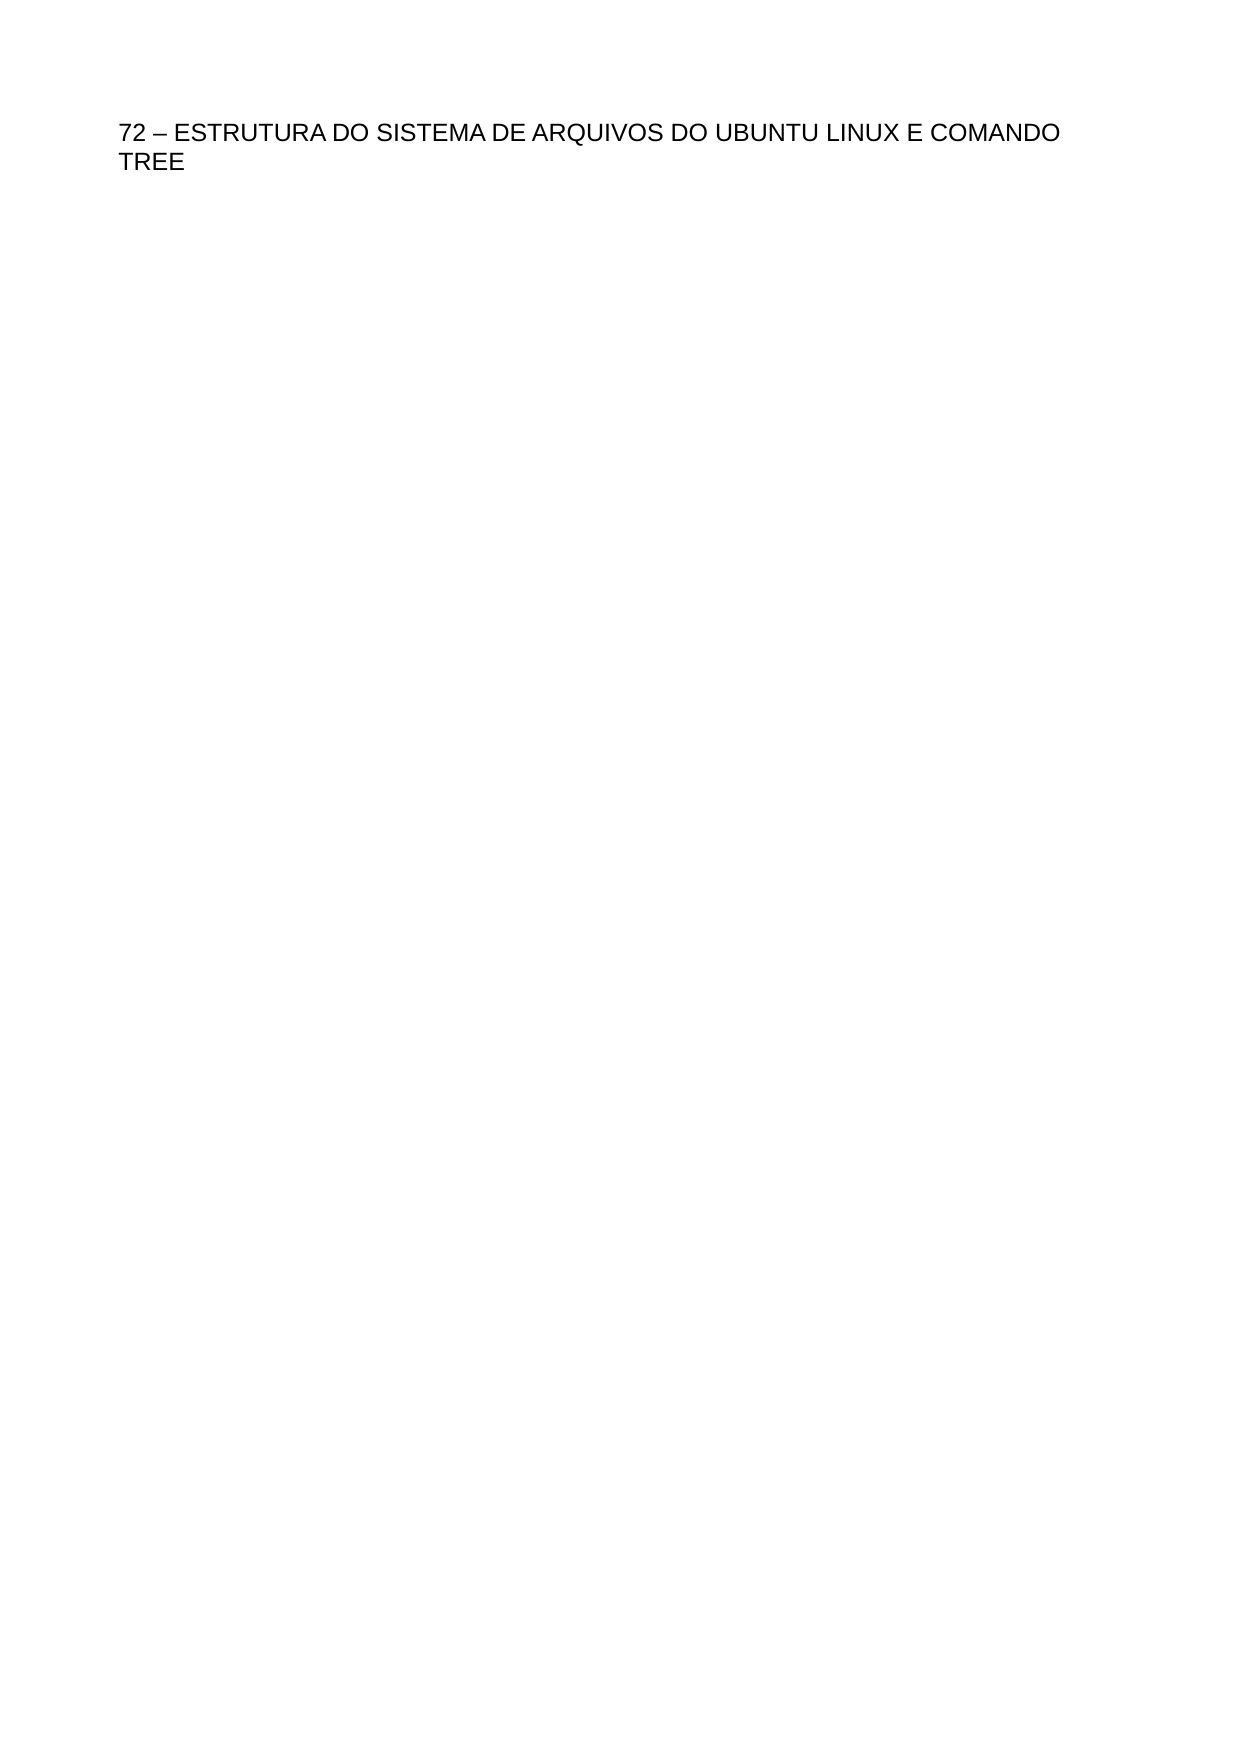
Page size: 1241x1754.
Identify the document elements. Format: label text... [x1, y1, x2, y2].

text 72 – ESTRUTURA DO SISTEMA DE ARQUIVOS DO UBUNTU LINUX E COMANDO TREE [118, 118, 1122, 176]
